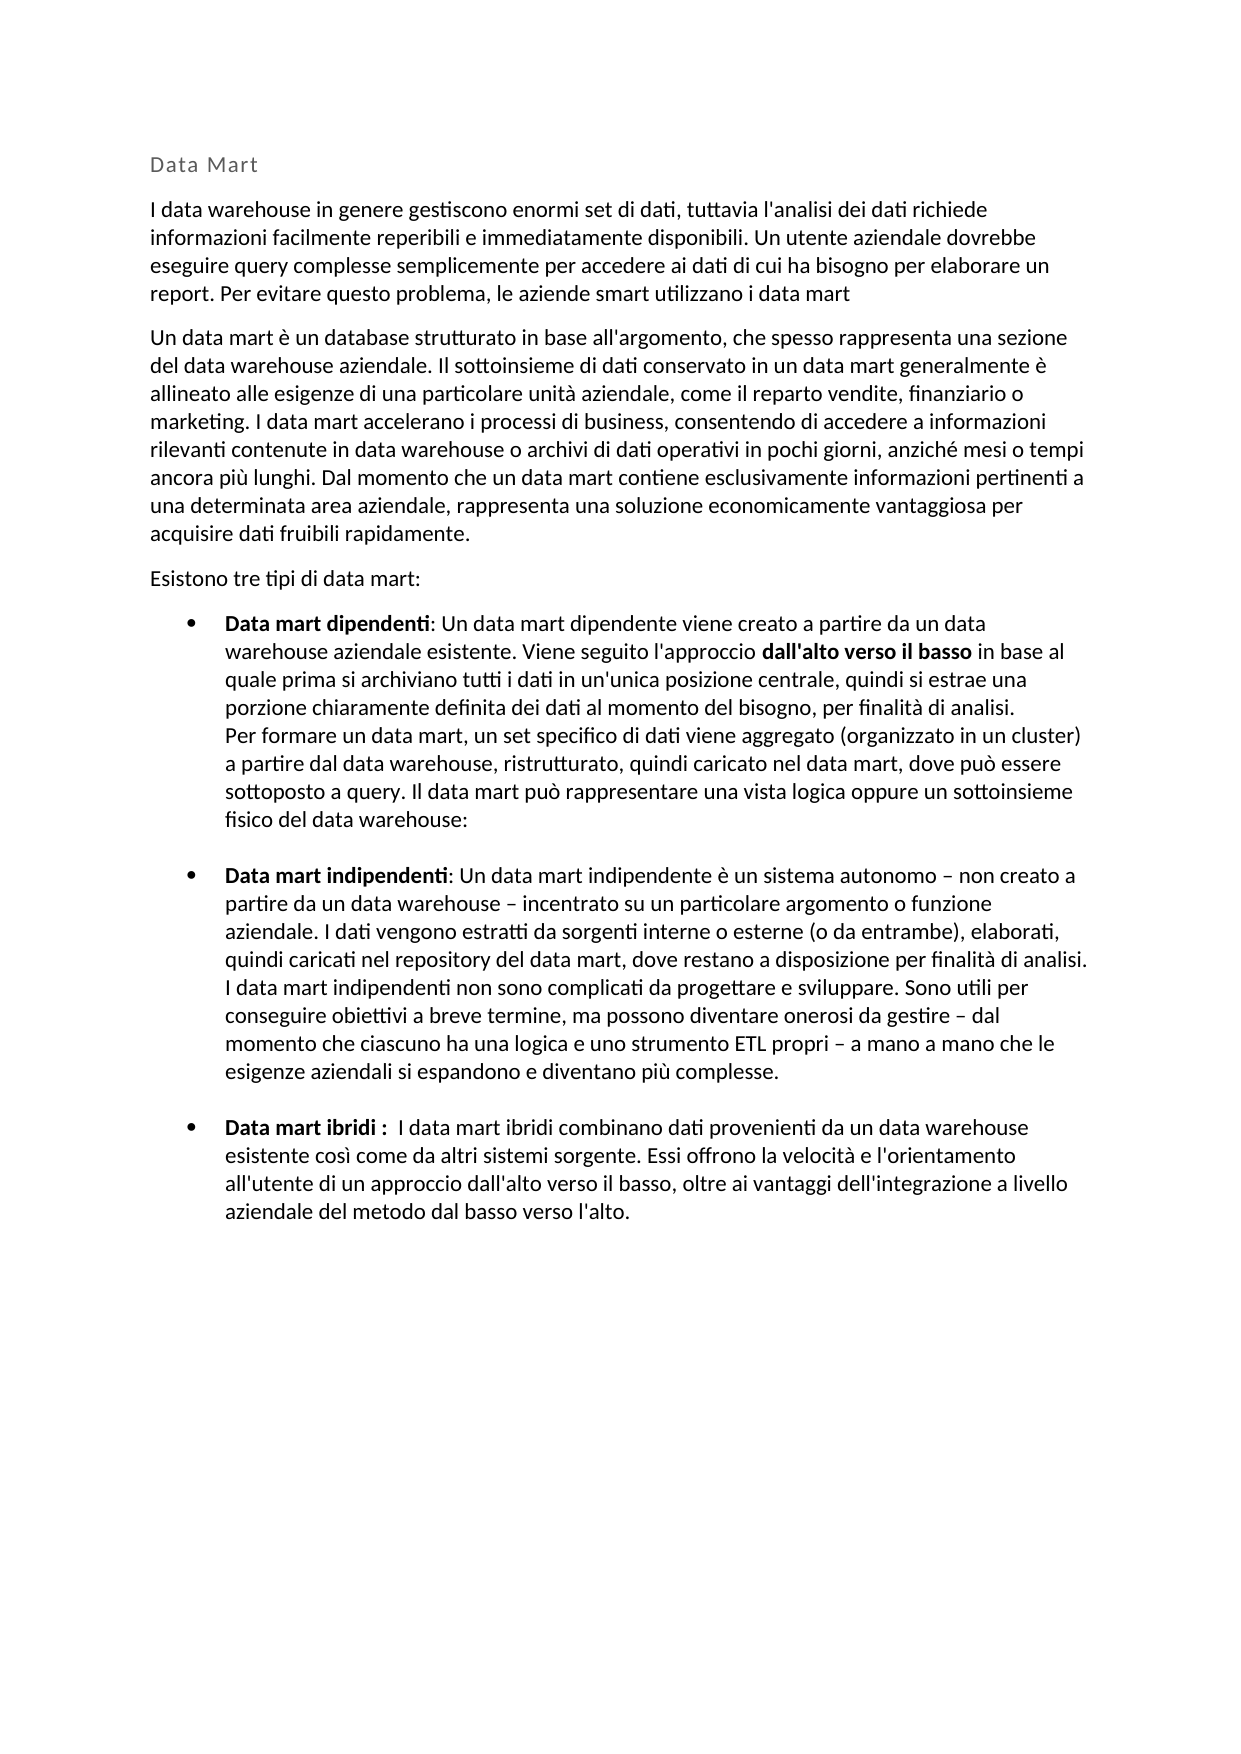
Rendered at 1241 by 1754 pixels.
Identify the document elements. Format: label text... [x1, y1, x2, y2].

list Data mart indipendenti: Un data mart indipendente è un sistema autonomo – non creato a partire da un data warehouse – incentrato su un particolare argomento o funzione aziendale. I dati vengono estratti da sorgenti interne o esterne (o da entrambe), elaborati, quindi caricati nel repository del data mart, dove restano a disposizione per finalità di analisi. I data mart indipendenti non sono complicati da progettare e sviluppare. Sono utili per conseguire obiettivi a breve termine, ma possono diventare onerosi da gestire – dal momento che ciascuno ha una logica e uno strumento ETL propri – a mano a mano che le esigenze aziendali si espandono e diventano più complesse. [187, 861, 1090, 1085]
text I data warehouse in genere gestiscono enormi set di dati, tuttavia l'analisi dei dati richiede informazioni facilmente reperibili e immediatamente disponibili. Un utente aziendale dovrebbe eseguire query complesse semplicemente per accedere ai dati di cui ha bisogno per elaborare un report. Per evitare questo problema, le aziende smart utilizzano i data mart [150, 195, 1090, 307]
subtitle Data Mart [150, 150, 1090, 178]
text Esistono tre tipi di data mart: [150, 564, 1090, 592]
list Per formare un data mart, un set specifico di dati viene aggregato (organizzato in un cluster) a partire dal data warehouse, ristrutturato, quindi caricato nel data mart, dove può essere sottoposto a query. Il data mart può rappresentare una vista logica oppure un sottoinsieme fisico del data warehouse: [225, 721, 1090, 833]
list Data mart ibridi : I data mart ibridi combinano dati provenienti da un data warehouse esistente così come da altri sistemi sorgente. Essi offrono la velocità e l'orientamento all'utente di un approccio dall'alto verso il basso, oltre ai vantaggi dell'integrazione a livello aziendale del metodo dal basso verso l'alto. [187, 1113, 1090, 1225]
list Data mart dipendenti: Un data mart dipendente viene creato a partire da un data warehouse aziendale esistente. Viene seguito l'approccio dall'alto verso il basso in base al quale prima si archiviano tutti i dati in un'unica posizione centrale, quindi si estrae una porzione chiaramente definita dei dati al momento del bisogno, per finalità di analisi. [187, 609, 1090, 721]
text Un data mart è un database strutturato in base all'argomento, che spesso rappresenta una sezione del data warehouse aziendale. Il sottoinsieme di dati conservato in un data mart generalmente è allineato alle esigenze di una particolare unità aziendale, come il reparto vendite, finanziario o marketing. I data mart accelerano i processi di business, consentendo di accedere a informazioni rilevanti contenute in data warehouse o archivi di dati operativi in pochi giorni, anziché mesi o tempi ancora più lunghi. Dal momento che un data mart contiene esclusivamente informazioni pertinenti a una determinata area aziendale, rappresenta una soluzione economicamente vantaggiosa per acquisire dati fruibili rapidamente. [150, 323, 1090, 548]
